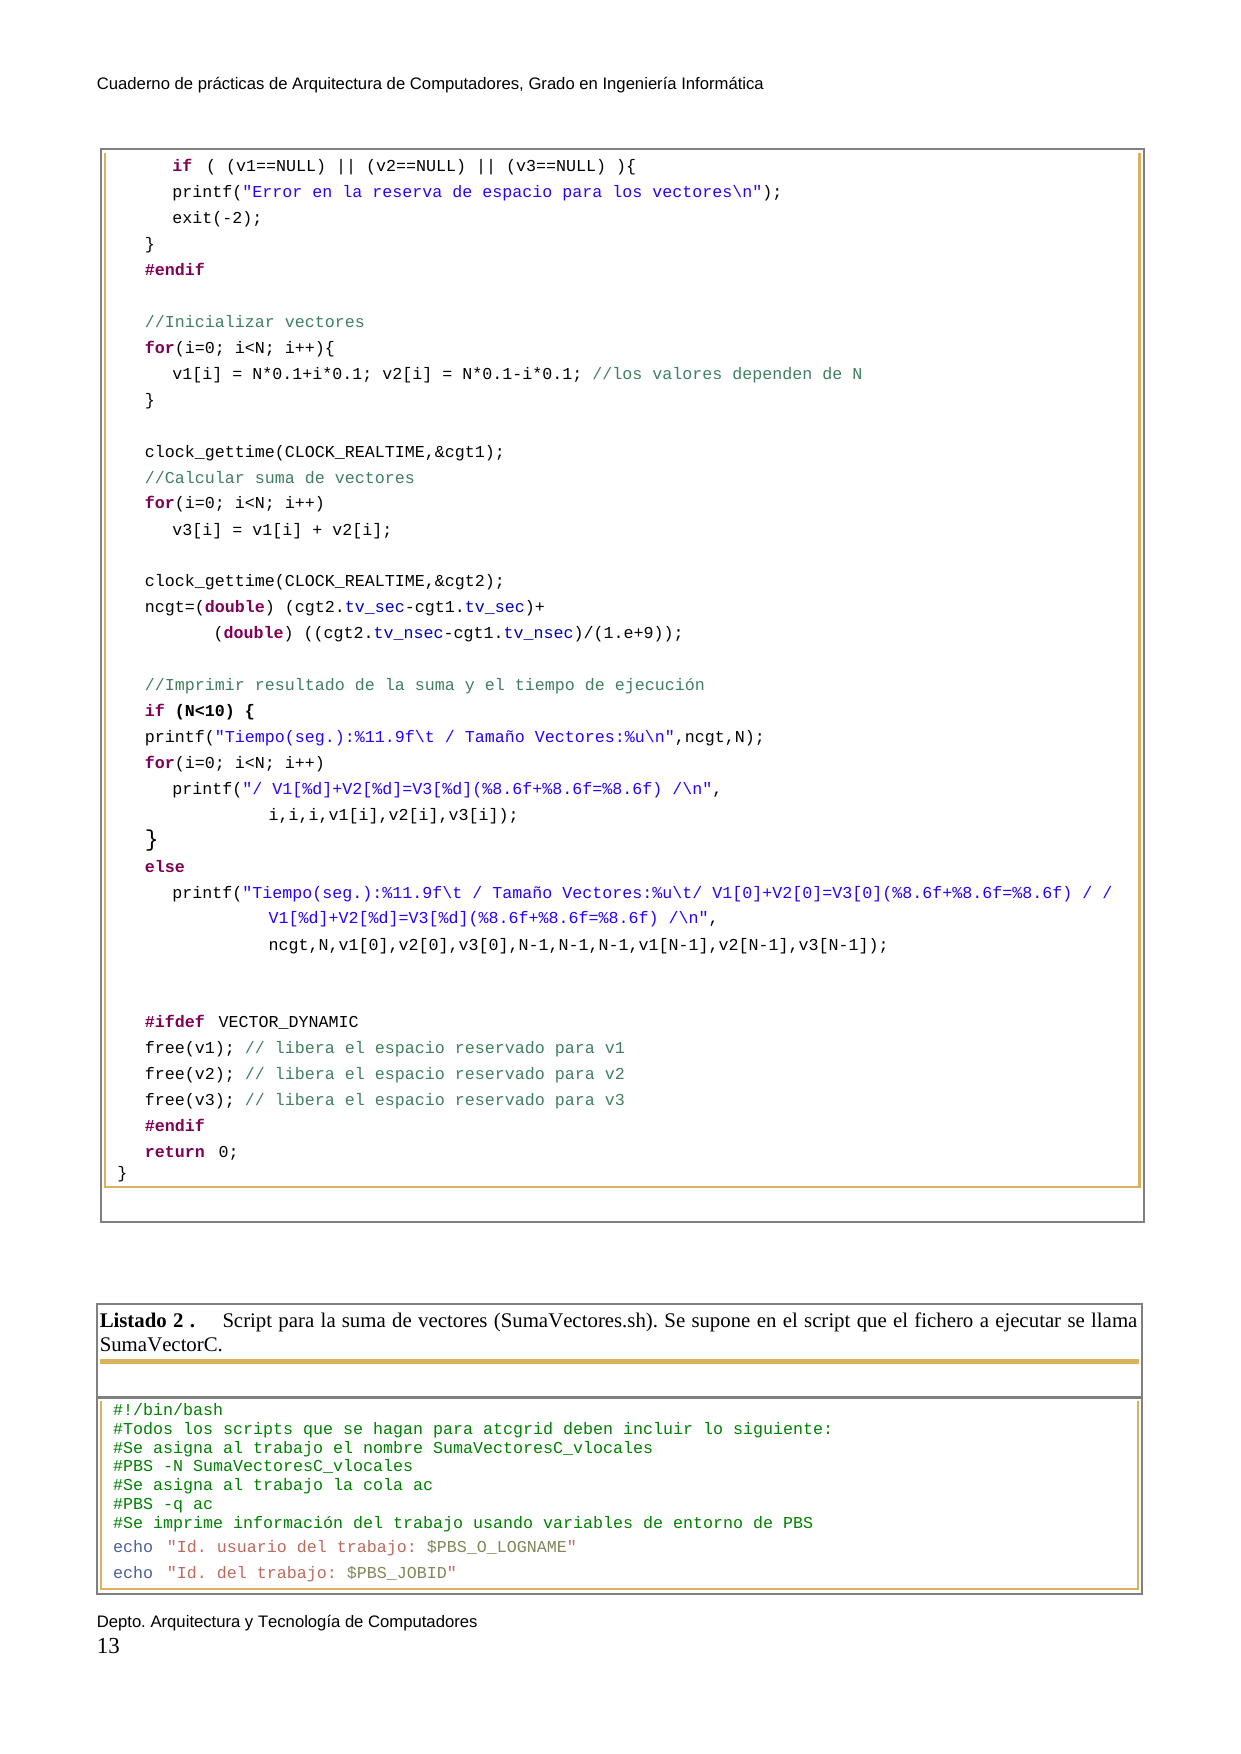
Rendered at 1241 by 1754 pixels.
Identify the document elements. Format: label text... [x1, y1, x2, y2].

table_header Listado 2 . Script para la suma de vectores (SumaVectores.sh). Se supone en el script que el fichero a ejecutar se llama SumaVectorC. [98, 1305, 1141, 1396]
table_cell #!/bin/bash #Todos los scripts que se hagan para atcgrid deben incluir lo siguiente: #Se asigna al trabajo el nombre SumaVectoresC_vlocales #PBS -N SumaVectoresC_vlocales #Se asigna al trabajo la cola ac #PBS -q ac #Se imprime información del trabajo usando variables de entorno de PBS echo "Id. usuario del trabajo: $PBS_O_LOGNAME" echo "Id. del trabajo: $PBS_JOBID" [98, 1399, 1141, 1593]
table_cell if ( (v1==NULL) || (v2==NULL) || (v3==NULL) ){ printf("Error en la reserva de espacio para los vectores\n"); exit(-2); } #endif //Inicializar vectores for(i=0; i<N; i++){ v1[i] = N*0.1+i*0.1; v2[i] = N*0.1-i*0.1; //los valores dependen de N } clock_gettime(CLOCK_REALTIME,&cgt1); //Calcular suma de vectores for(i=0; i<N; i++) v3[i] = v1[i] + v2[i]; clock_gettime(CLOCK_REALTIME,&cgt2); ncgt=(double) (cgt2.tv_sec-cgt1.tv_sec)+ (double) ((cgt2.tv_nsec-cgt1.tv_nsec)/(1.e+9)); //Imprimir resultado de la suma y el tiempo de ejecución if (N<10) { printf("Tiempo(seg.):%11.9f\t / Tamaño Vectores:%u\n",ncgt,N); for(i=0; i<N; i++) printf("/ V1[%d]+V2[%d]=V3[%d](%8.6f+%8.6f=%8.6f) /\n", i,i,i,v1[i],v2[i],v3[i]); } else printf("Tiempo(seg.):%11.9f\t / Tamaño Vectores:%u\t/ V1[0]+V2[0]=V3[0](%8.6f+%8.6f=%8.6f) / / V1[%d]+V2[%d]=V3[%d](%8.6f+%8.6f=%8.6f) /\n", ncgt,N,v1[0],v2[0],v3[0],N-1,N-1,N-1,v1[N-1],v2[N-1],v3[N-1]); #ifdef VECTOR_DYNAMIC free(v1); // libera el espacio reservado para v1 free(v2); // libera el espacio reservado para v2 free(v3); // libera el espacio reservado para v3 #endif return 0; } [102, 150, 1143, 1221]
